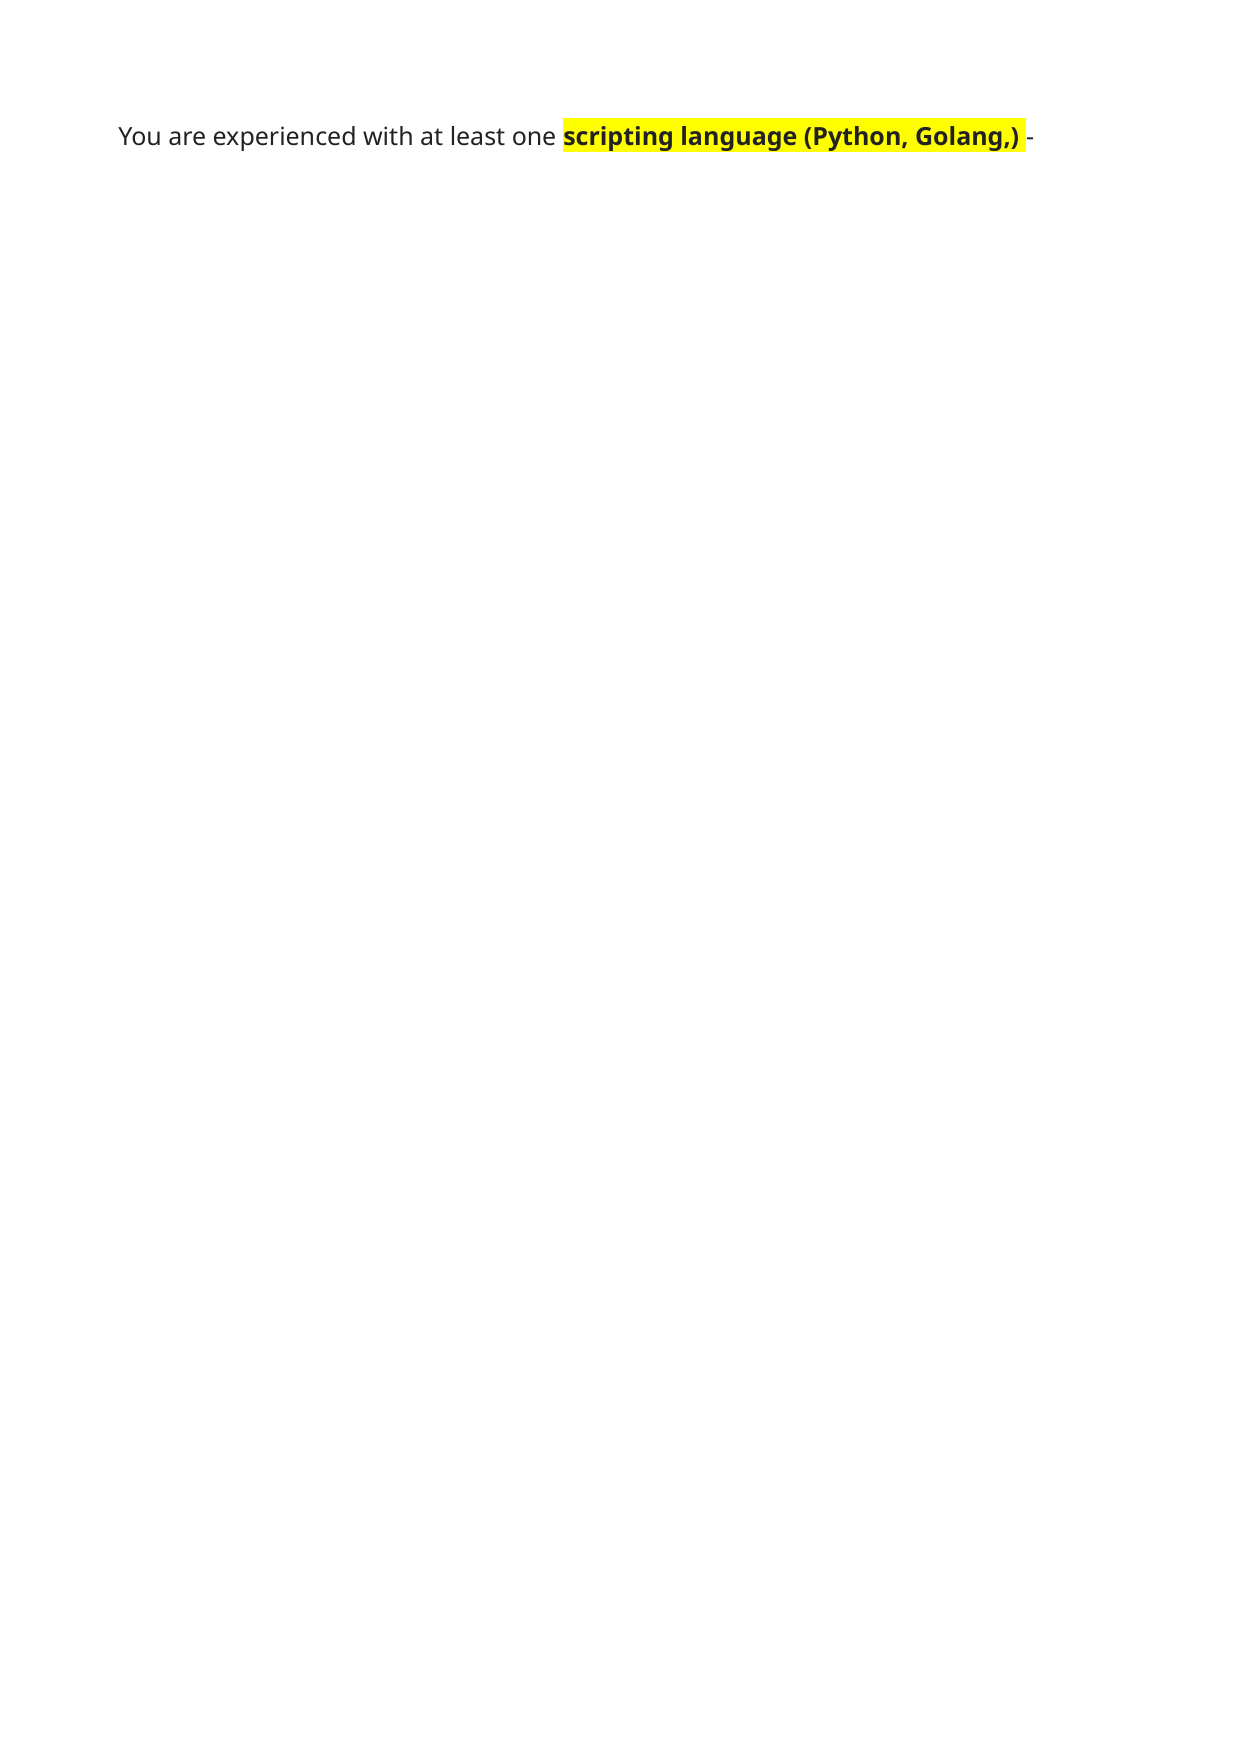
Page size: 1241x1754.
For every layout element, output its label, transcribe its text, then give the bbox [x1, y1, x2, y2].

text You are experienced with at least one scripting language (Python, Golang,) - [118, 118, 1122, 152]
